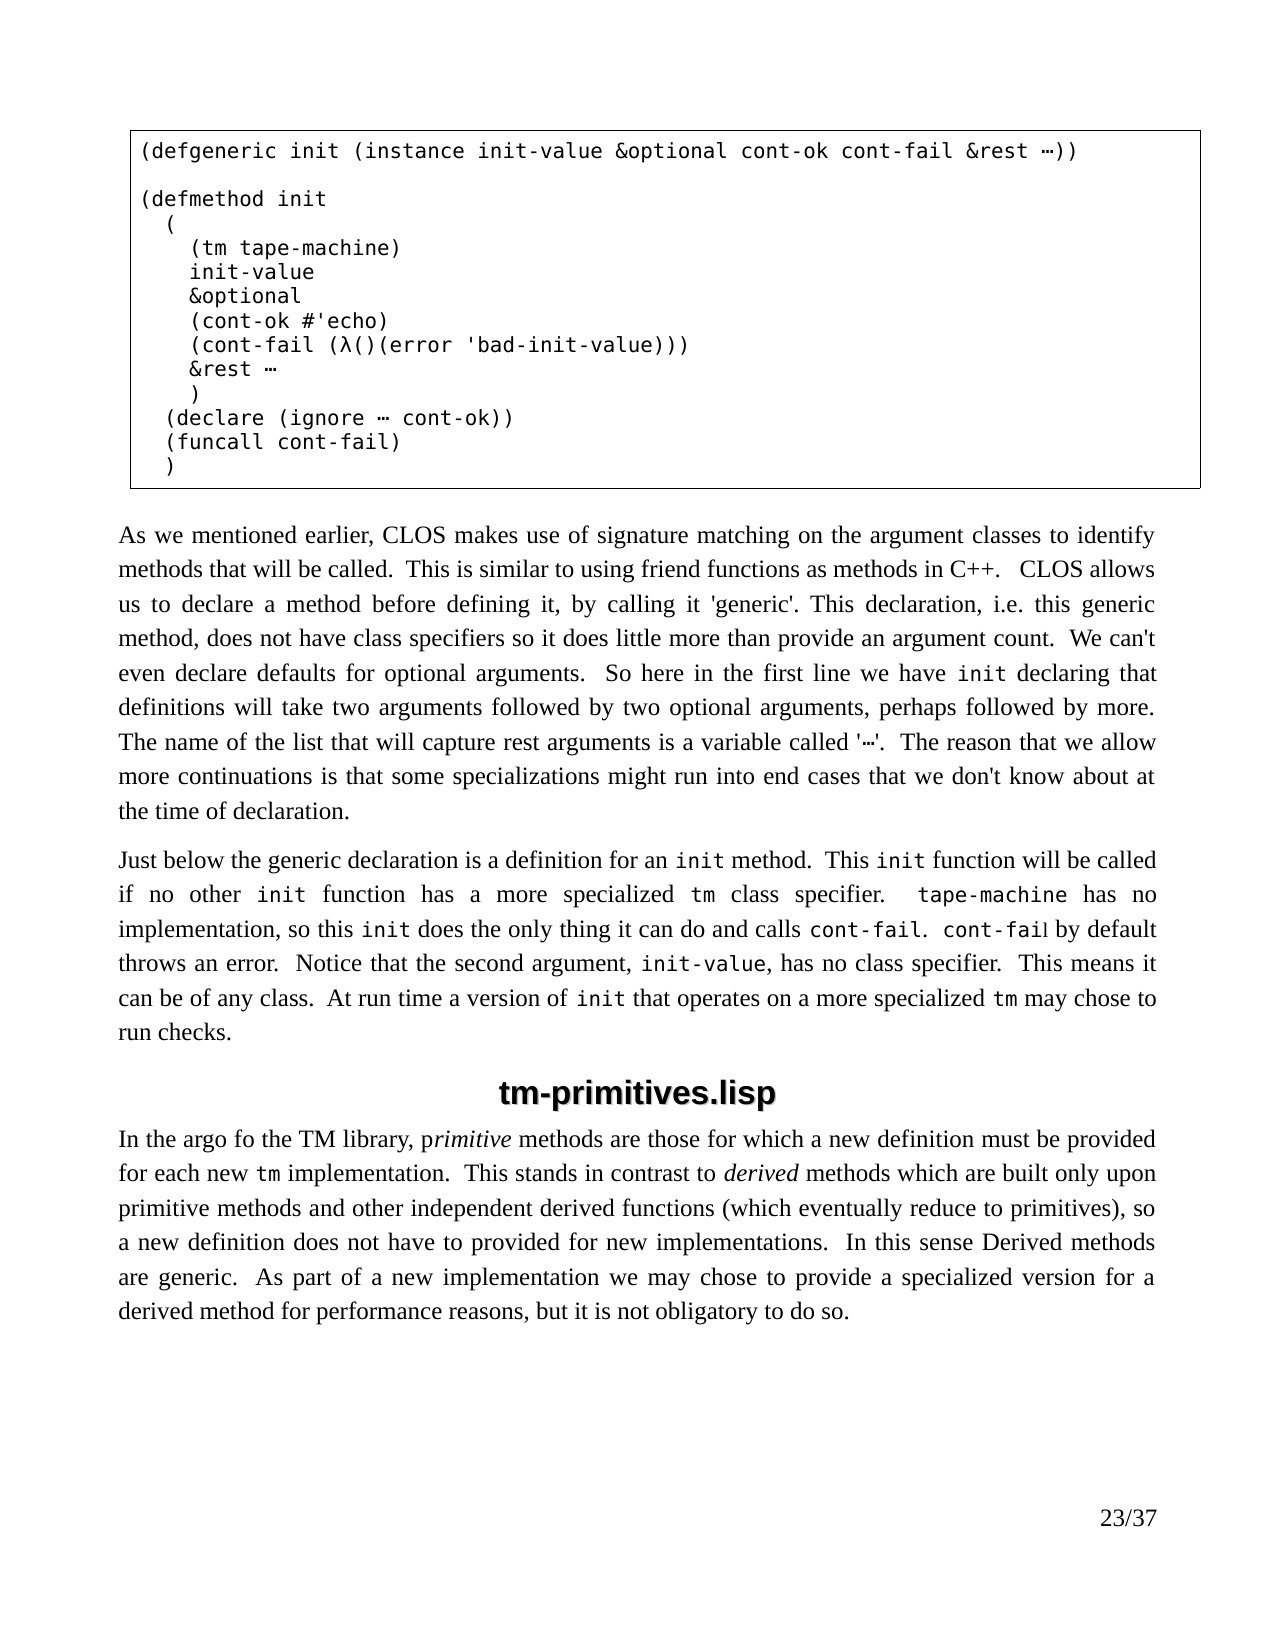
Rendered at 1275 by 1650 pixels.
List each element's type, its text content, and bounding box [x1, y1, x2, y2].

text In the argo fo the TM library, primitive methods are those for which a new definition must be provided for each new tm implementation. This stands in contrast to derived methods which are built only upon primitive methods and other independent derived functions (which eventually reduce to primitives), so a new definition does not have to provided for new implementations. In this sense Derived methods are generic. As part of a new implementation we may chose to provide a specialized version for a derived method for performance reasons, but it is not obligatory to do so. [118, 1124, 1157, 1325]
text (declare (ignore ⋯ cont-ok)) [139, 406, 1191, 430]
text Just below the generic declaration is a definition for an init method. This init function will be called if no other init function has a more specialized tm class specifier. tape-machine has no implementation, so this init does the only thing it can do and calls cont-fail. cont-fail by default throws an error. Notice that the second argument, init-value, has no class specifier. This means it can be of any class. At run time a version of init that operates on a more specialized tm may chose to run checks. [118, 845, 1157, 1046]
text &optional [139, 284, 1191, 309]
subtitle tm-primitives.lisp [118, 1072, 1157, 1111]
text (cont-ok #'echo) [139, 309, 1191, 333]
text init-value [139, 260, 1191, 284]
text (defgeneric init (instance init-value &optional cont-ok cont-fail &rest ⋯)) [139, 139, 1191, 163]
text ( [139, 212, 1191, 236]
text ) [139, 454, 1191, 479]
text (tm tape-machine) [139, 236, 1191, 260]
text (defmethod init [139, 187, 1191, 212]
text (funcall cont-fail) [139, 430, 1191, 454]
text &rest ⋯ [139, 357, 1191, 382]
text As we mentioned earlier, CLOS makes use of signature matching on the argument classes to identify methods that will be called. This is similar to using friend functions as methods in C++. CLOS allows us to declare a method before defining it, by calling it 'generic'. This declaration, i.e. this generic method, does not have class specifiers so it does little more than provide an argument count. We can't even declare defaults for optional arguments. So here in the first line we have init declaring that definitions will take two arguments followed by two optional arguments, perhaps followed by more. The name of the list that will capture rest arguments is a variable called '⋯'. The reason that we allow more continuations is that some specializations might run into end cases that we don't know about at the time of declaration. [118, 520, 1157, 824]
text (cont-fail (λ()(error 'bad-init-value))) [139, 333, 1191, 357]
text ) [139, 382, 1191, 406]
